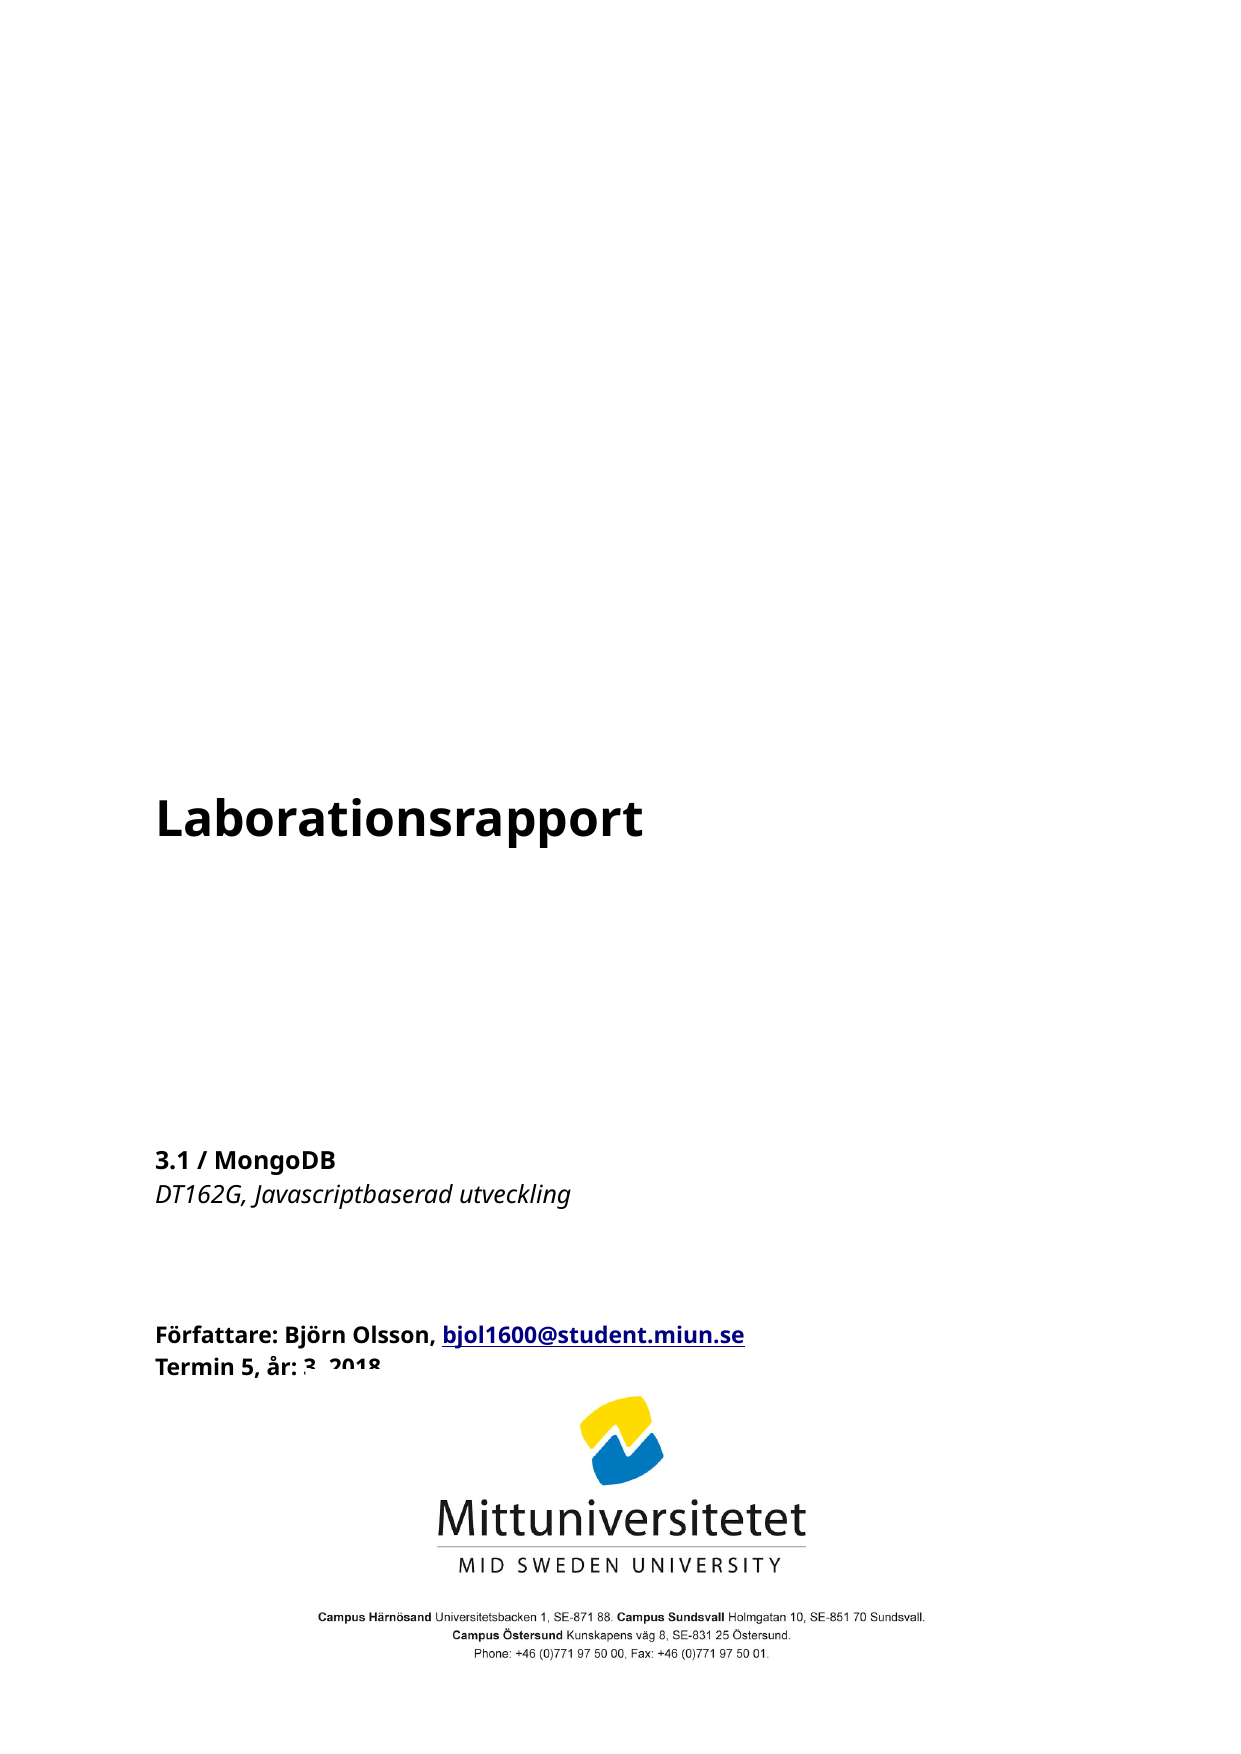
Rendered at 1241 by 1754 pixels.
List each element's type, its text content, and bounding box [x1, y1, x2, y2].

text Laborationsrapport [155, 782, 1100, 851]
text Författare: Björn Olsson, bjol1600@student.miun.se Termin 5, år: 3, 2018 [155, 1319, 1100, 1382]
text DT162G, Javascriptbaserad utveckling [155, 1177, 1100, 1211]
text 3.1 / MongoDB [155, 1143, 1100, 1177]
